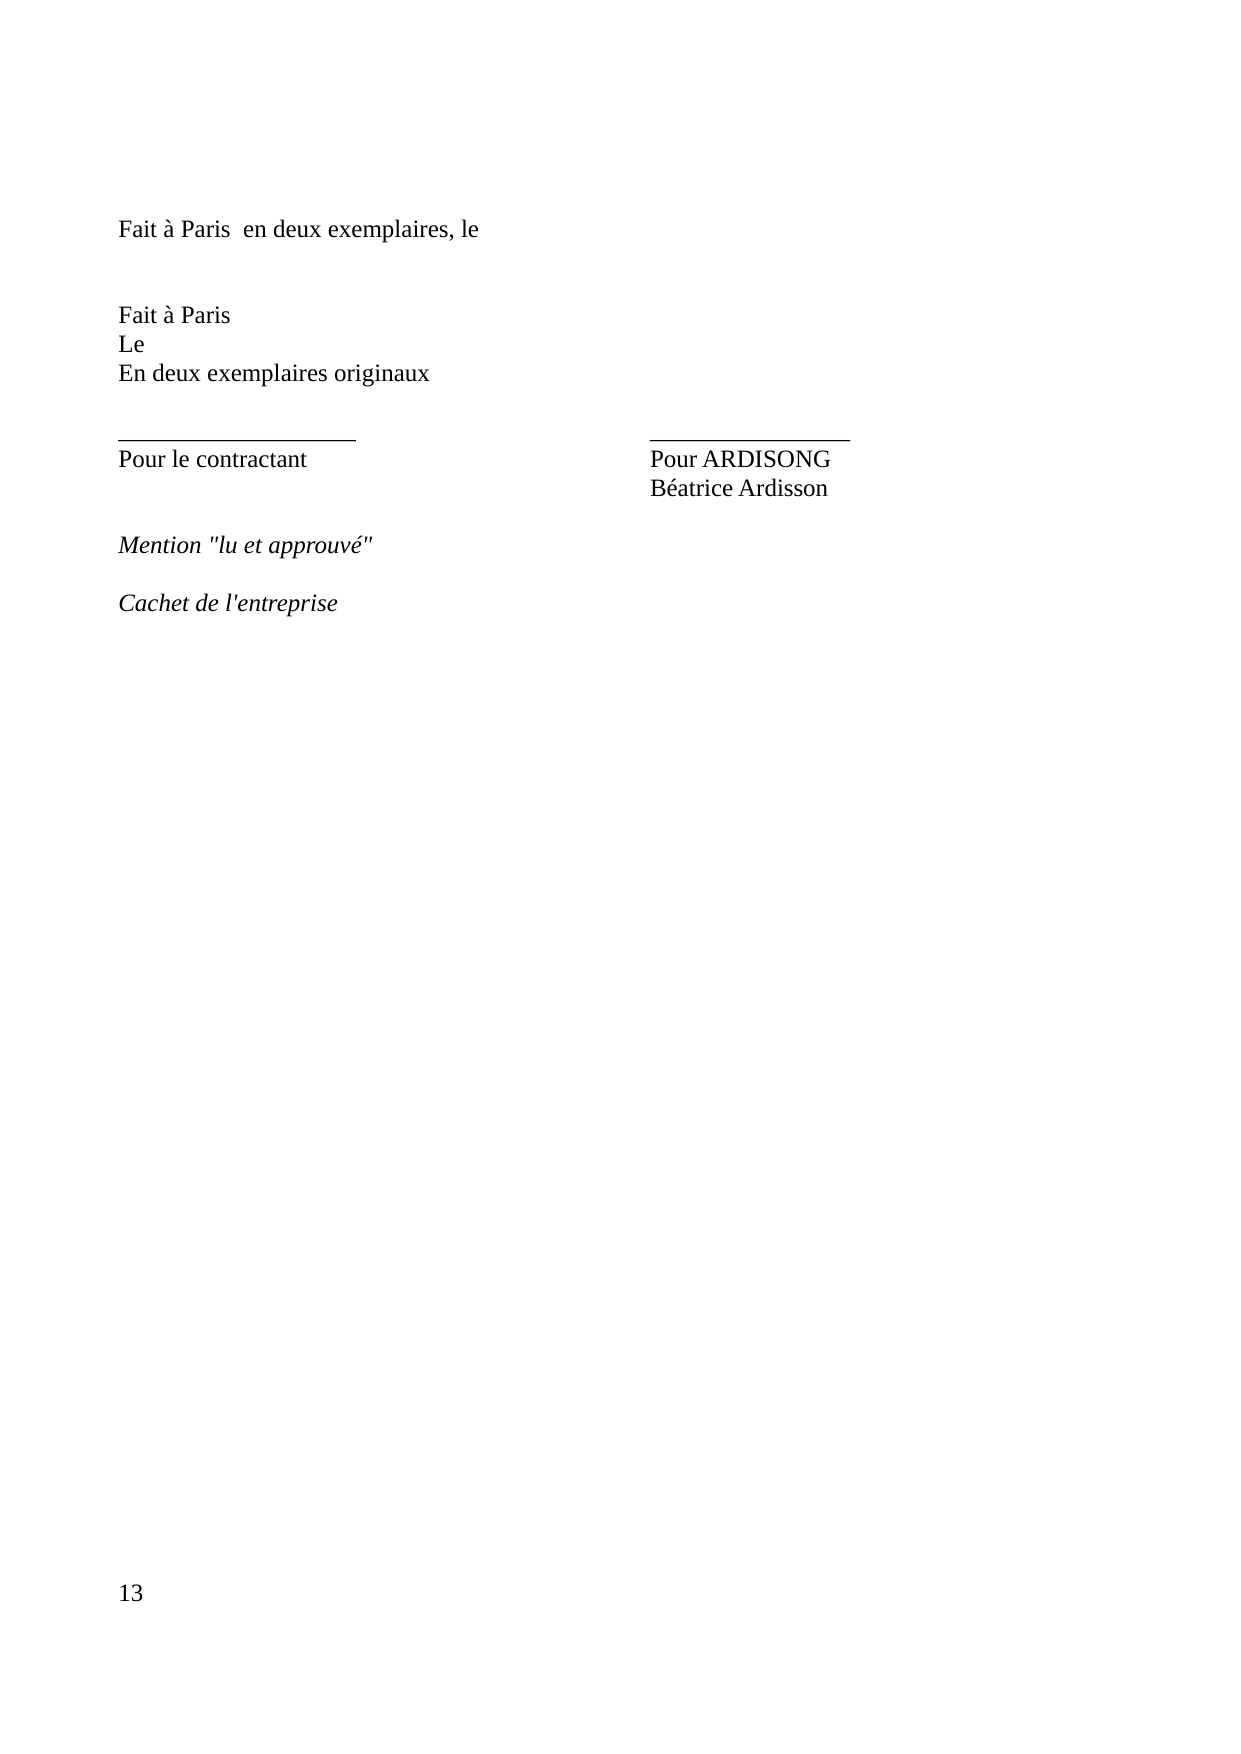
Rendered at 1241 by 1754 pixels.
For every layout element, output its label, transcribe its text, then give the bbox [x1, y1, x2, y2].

text Mention "lu et approuvé" [118, 530, 1122, 559]
text Le [118, 329, 1122, 358]
text ___________________ ________________ [118, 415, 1122, 444]
text Pour le contractant Pour ARDISONG [118, 444, 1122, 473]
text En deux exemplaires originaux [118, 358, 1122, 386]
text Béatrice Ardisson [118, 473, 1122, 501]
text Cachet de l'entreprise [118, 588, 1122, 616]
text Fait à Paris en deux exemplaires, le [118, 214, 1122, 243]
text Fait à Paris [118, 300, 1122, 329]
